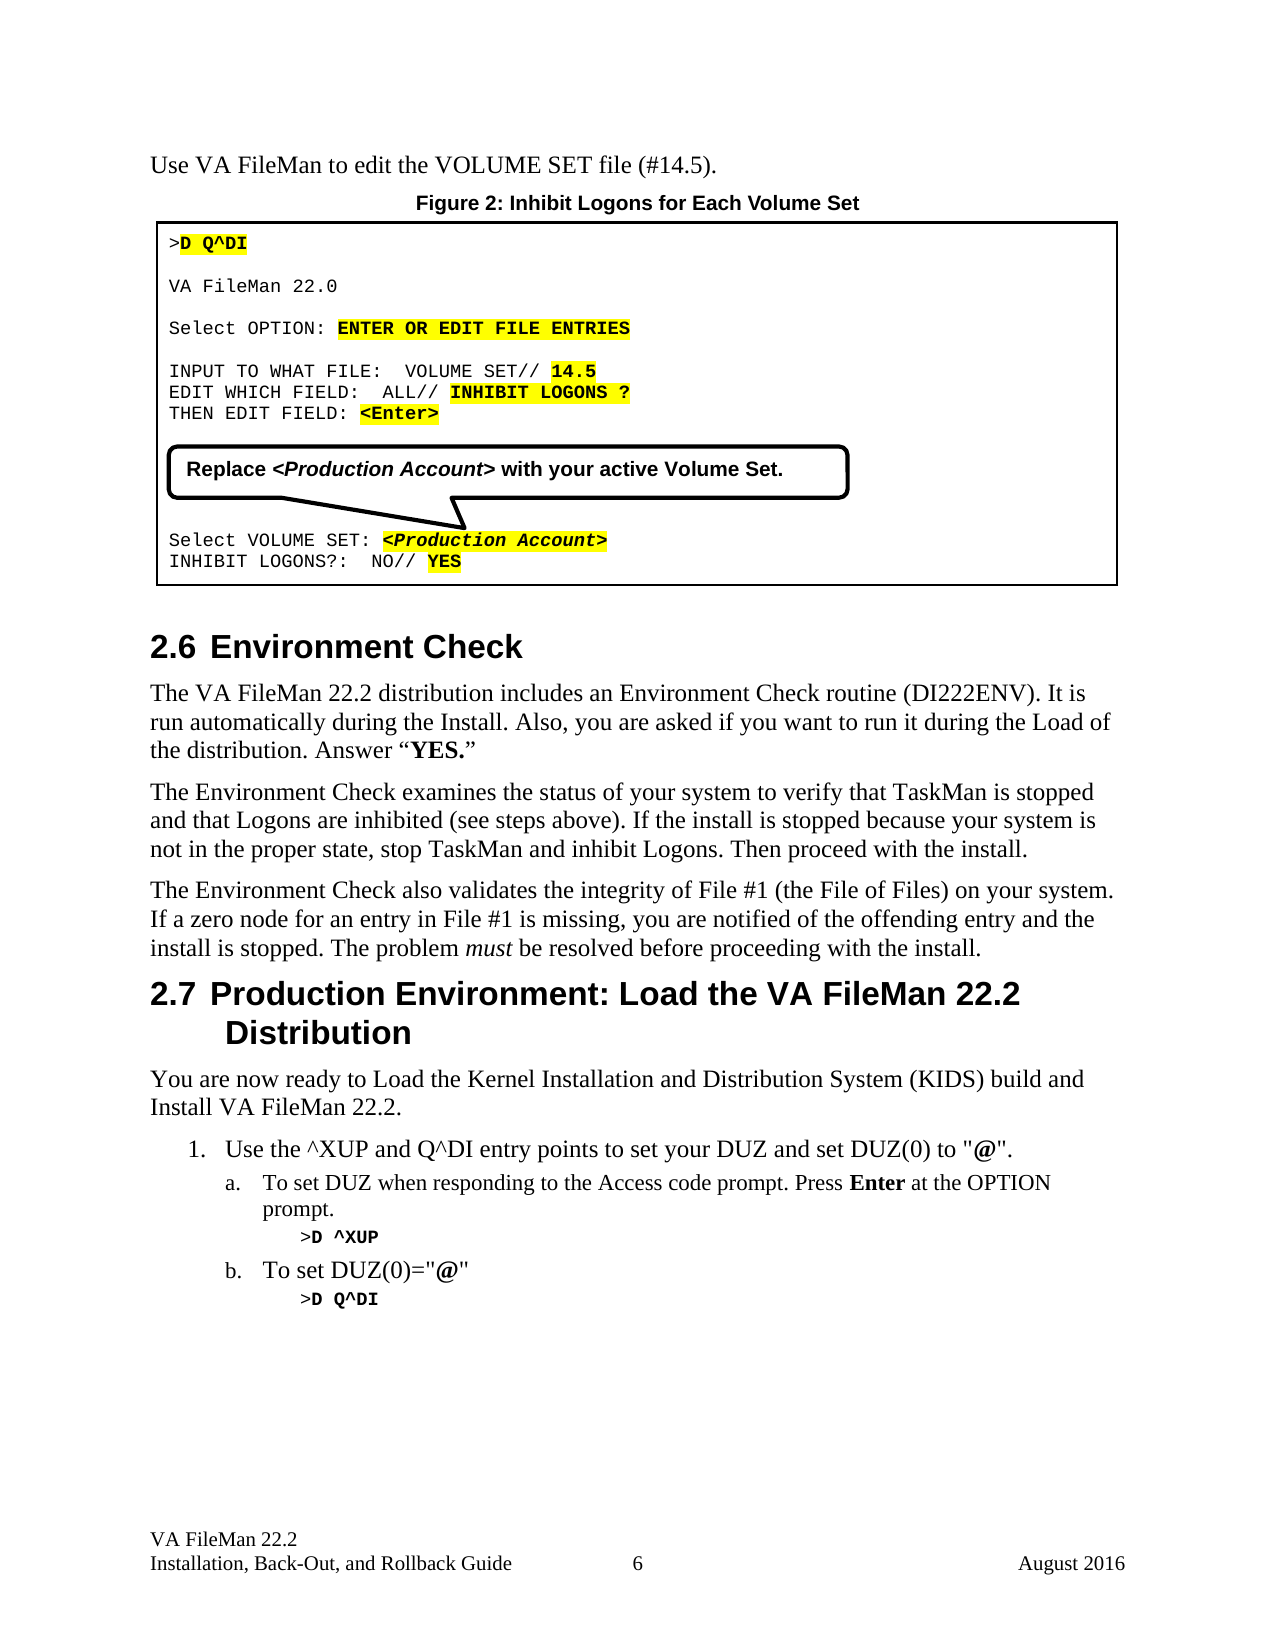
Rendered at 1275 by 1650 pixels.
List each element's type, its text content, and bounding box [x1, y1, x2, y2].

text The Environment Check examines the status of your system to verify that TaskMan is stopped and that Logons are inhibited (see steps above). If the install is stopped because your system is not in the proper state, stop TaskMan and inhibit Logons. Then proceed with the install. [150, 777, 1125, 863]
text Use VA FileMan to edit the VOLUME SET file (#14.5). [150, 150, 1125, 179]
text Replace <Production Account> with your active Volume Set. [186, 456, 830, 480]
text The VA FileMan 22.2 distribution includes an Environment Check routine (DI222ENV). It is run automatically during the Install. Also, you are asked if you want to run it during the Load of the distribution. Answer “YES.” [150, 678, 1125, 764]
list To set DUZ(0)="@" [225, 1255, 1125, 1284]
text Select OPTION: ENTER OR EDIT FILE ENTRIES [158, 306, 1116, 340]
text THEN EDIT FIELD: <Enter> [158, 391, 1116, 425]
list Use the ^XUP and Q^DI entry points to set your DUZ and set DUZ(0) to "@". [187, 1134, 1125, 1162]
text You are now ready to Load the Kernel Installation and Distribution System (KIDS) build and Install VA FileMan 22.2. [150, 1064, 1125, 1121]
text >D Q^DI [300, 1290, 1125, 1311]
text INHIBIT LOGONS?: NO// YES [158, 540, 1116, 584]
text >D Q^DI [158, 224, 1116, 255]
text Figure 2: Inhibit Logons for Each Volume Set [150, 191, 1125, 215]
text INPUT TO WHAT FILE: VOLUME SET// 14.5 [158, 349, 1116, 370]
text The Environment Check also validates the integrity of File #1 (the File of Files) on your system. If a zero node for an entry in File #1 is missing, you are notified of the offending entry and the install is stopped. The problem must be resolved before proceeding with the install. [150, 876, 1125, 962]
text Select VOLUME SET: <Production Account> [158, 518, 1116, 540]
text EDIT WHICH FIELD: ALL// INHIBIT LOGONS ? [158, 370, 1116, 391]
text >D ^XUP [300, 1228, 1125, 1249]
subtitle Environment Check [150, 627, 1125, 666]
list To set DUZ when responding to the Access code prompt. Press Enter at the OPTION prompt. [225, 1169, 1125, 1221]
text VA FileMan 22.0 [158, 264, 1116, 298]
subtitle Production Environment: Load the VA FileMan 22.2 Distribution [150, 974, 1125, 1051]
